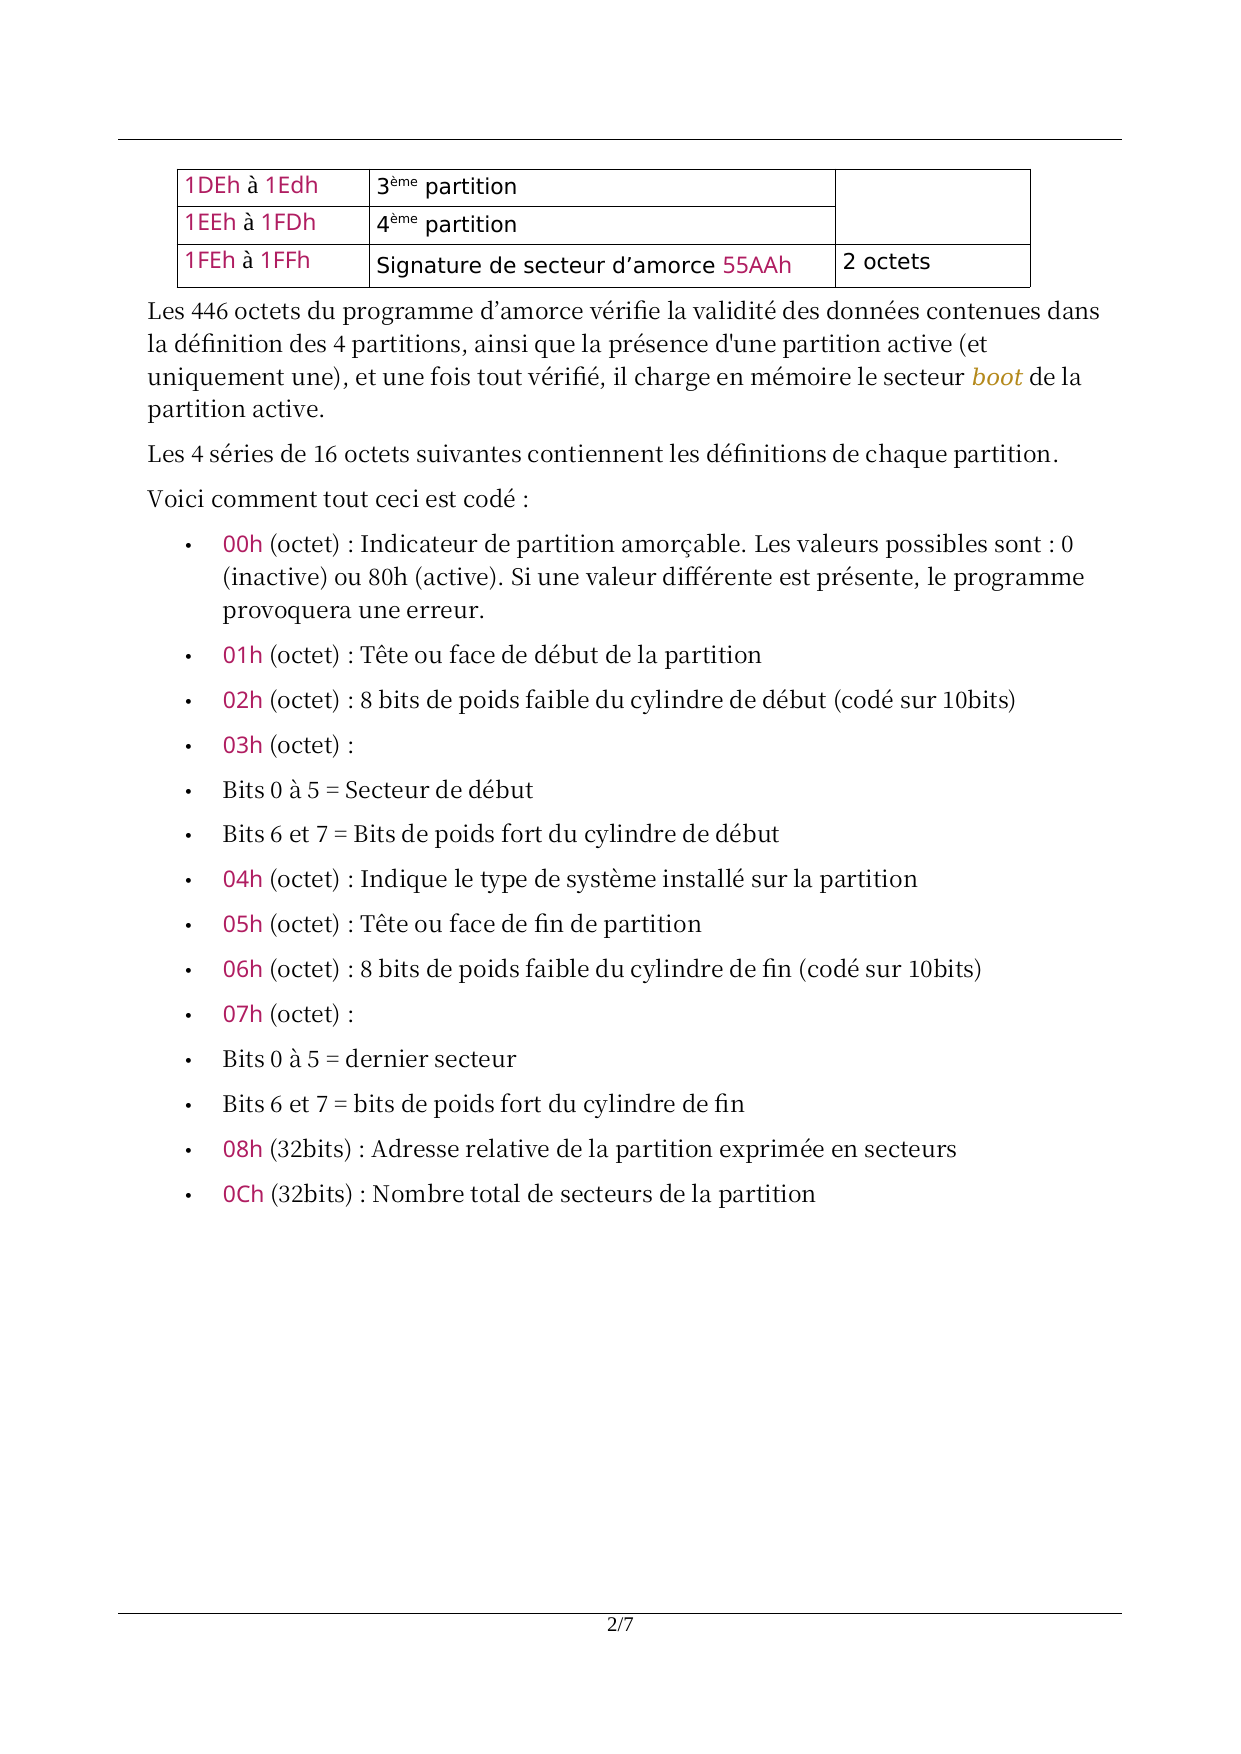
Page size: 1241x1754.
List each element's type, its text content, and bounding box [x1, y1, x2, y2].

text Voici comment tout ceci est codé : [148, 481, 1122, 514]
table_cell [836, 170, 1030, 243]
list 0Ch (32bits) : Nombre total de secteurs de la partition [185, 1176, 1122, 1209]
list 05h (octet) : Tête ou face de fin de partition [185, 906, 1122, 939]
list Bits 0 à 5 = dernier secteur [185, 1041, 1122, 1074]
list 04h (octet) : Indique le type de système installé sur la partition [185, 861, 1122, 894]
list Bits 0 à 5 = Secteur de début [185, 772, 1122, 804]
list 07h (octet) : [185, 996, 1122, 1029]
table_cell 1FEh à 1FFh [178, 245, 369, 287]
list 00h (octet) : Indicateur de partition amorçable. Les valeurs possibles sont : 0 (inactive) ou 80h (active). Si une valeur différente est présente, le programme provoquera une erreur. [185, 526, 1122, 625]
table_cell 1EEh à 1FDh [178, 207, 369, 243]
text Les 446 octets du programme d’amorce vérifie la validité des données contenues dans la définition des 4 partitions, ainsi que la présence d'une partition active (et uniquement une), et une fois tout vérifié, il charge en mémoire le secteur boot de la partition active. [148, 293, 1122, 424]
list 06h (octet) : 8 bits de poids faible du cylindre de fin (codé sur 10bits) [185, 951, 1122, 984]
list Bits 6 et 7 = Bits de poids fort du cylindre de début [185, 816, 1122, 849]
table_cell Signature de secteur d’amorce 55AAh [370, 245, 835, 287]
text Les 4 séries de 16 octets suivantes contiennent les définitions de chaque partition. [148, 436, 1122, 469]
list Bits 6 et 7 = bits de poids fort du cylindre de fin [185, 1086, 1122, 1119]
table_cell 2 octets [836, 245, 1030, 287]
list 03h (octet) : [185, 727, 1122, 760]
table_cell 4ème partition [370, 207, 835, 243]
list 08h (32bits) : Adresse relative de la partition exprimée en secteurs [185, 1131, 1122, 1164]
table_cell 3ème partition [370, 170, 835, 206]
table_cell 1DEh à 1Edh [178, 170, 369, 206]
list 02h (octet) : 8 bits de poids faible du cylindre de début (codé sur 10bits) [185, 682, 1122, 715]
list 01h (octet) : Tête ou face de début de la partition [185, 637, 1122, 670]
